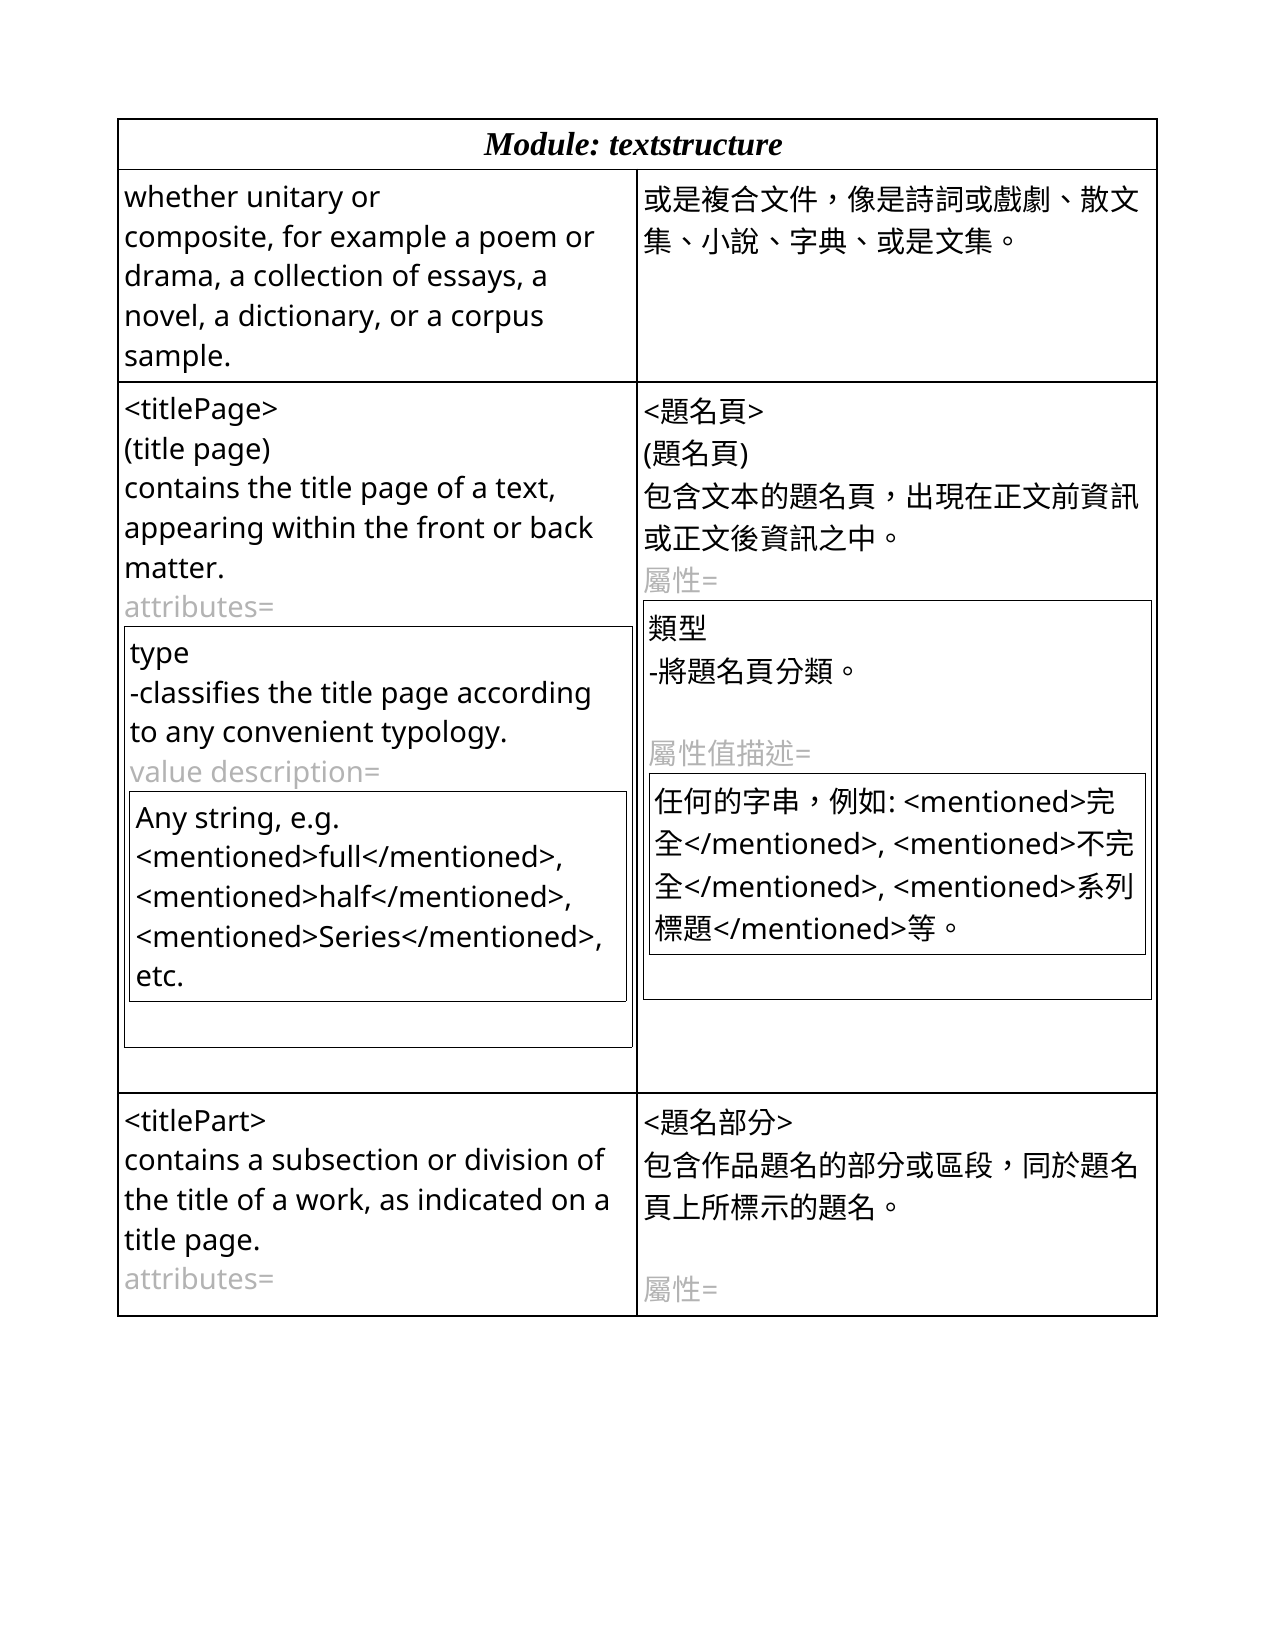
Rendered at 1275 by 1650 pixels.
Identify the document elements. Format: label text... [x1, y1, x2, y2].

table_cell whether unitary or composite, for example a poem or drama, a collection of essays, a novel, a dictionary, or a corpus sample. [119, 170, 636, 381]
table_cell <題名頁> (題名頁) 包含文本的題名頁，出現在正文前資訊或正文後資訊之中。 屬性= [638, 383, 1156, 1092]
table_header Any string, e.g. <mentioned>full</mentioned>, <mentioned>half</mentioned>, <mentioned>Series</mentioned>, etc. [130, 792, 626, 1001]
table_cell <titlePart> contains a subsection or division of the title of a work, as indicated on a title page. attributes= [119, 1094, 636, 1315]
table_header Module: textstructure [119, 120, 1156, 168]
table_cell <titlePage> (title page) contains the title page of a text, appearing within the front or back matter. attributes= [119, 383, 636, 1092]
table_header 任何的字串，例如: <mentioned>完全</mentioned>, <mentioned>不完全</mentioned>, <mentioned>系列標題</mentioned>等。 [650, 774, 1145, 954]
table_cell 或是複合文件，像是詩詞或戲劇、散文集、小說、字典、或是文集。 [638, 170, 1156, 381]
table_header 類型 -將題名頁分類。 屬性值描述= [644, 601, 1151, 999]
table_header type -classifies the title page according to any convenient typology. value description= [125, 627, 632, 1047]
table_cell <題名部分> 包含作品題名的部分或區段，同於題名頁上所標示的題名。 屬性= [638, 1094, 1156, 1315]
